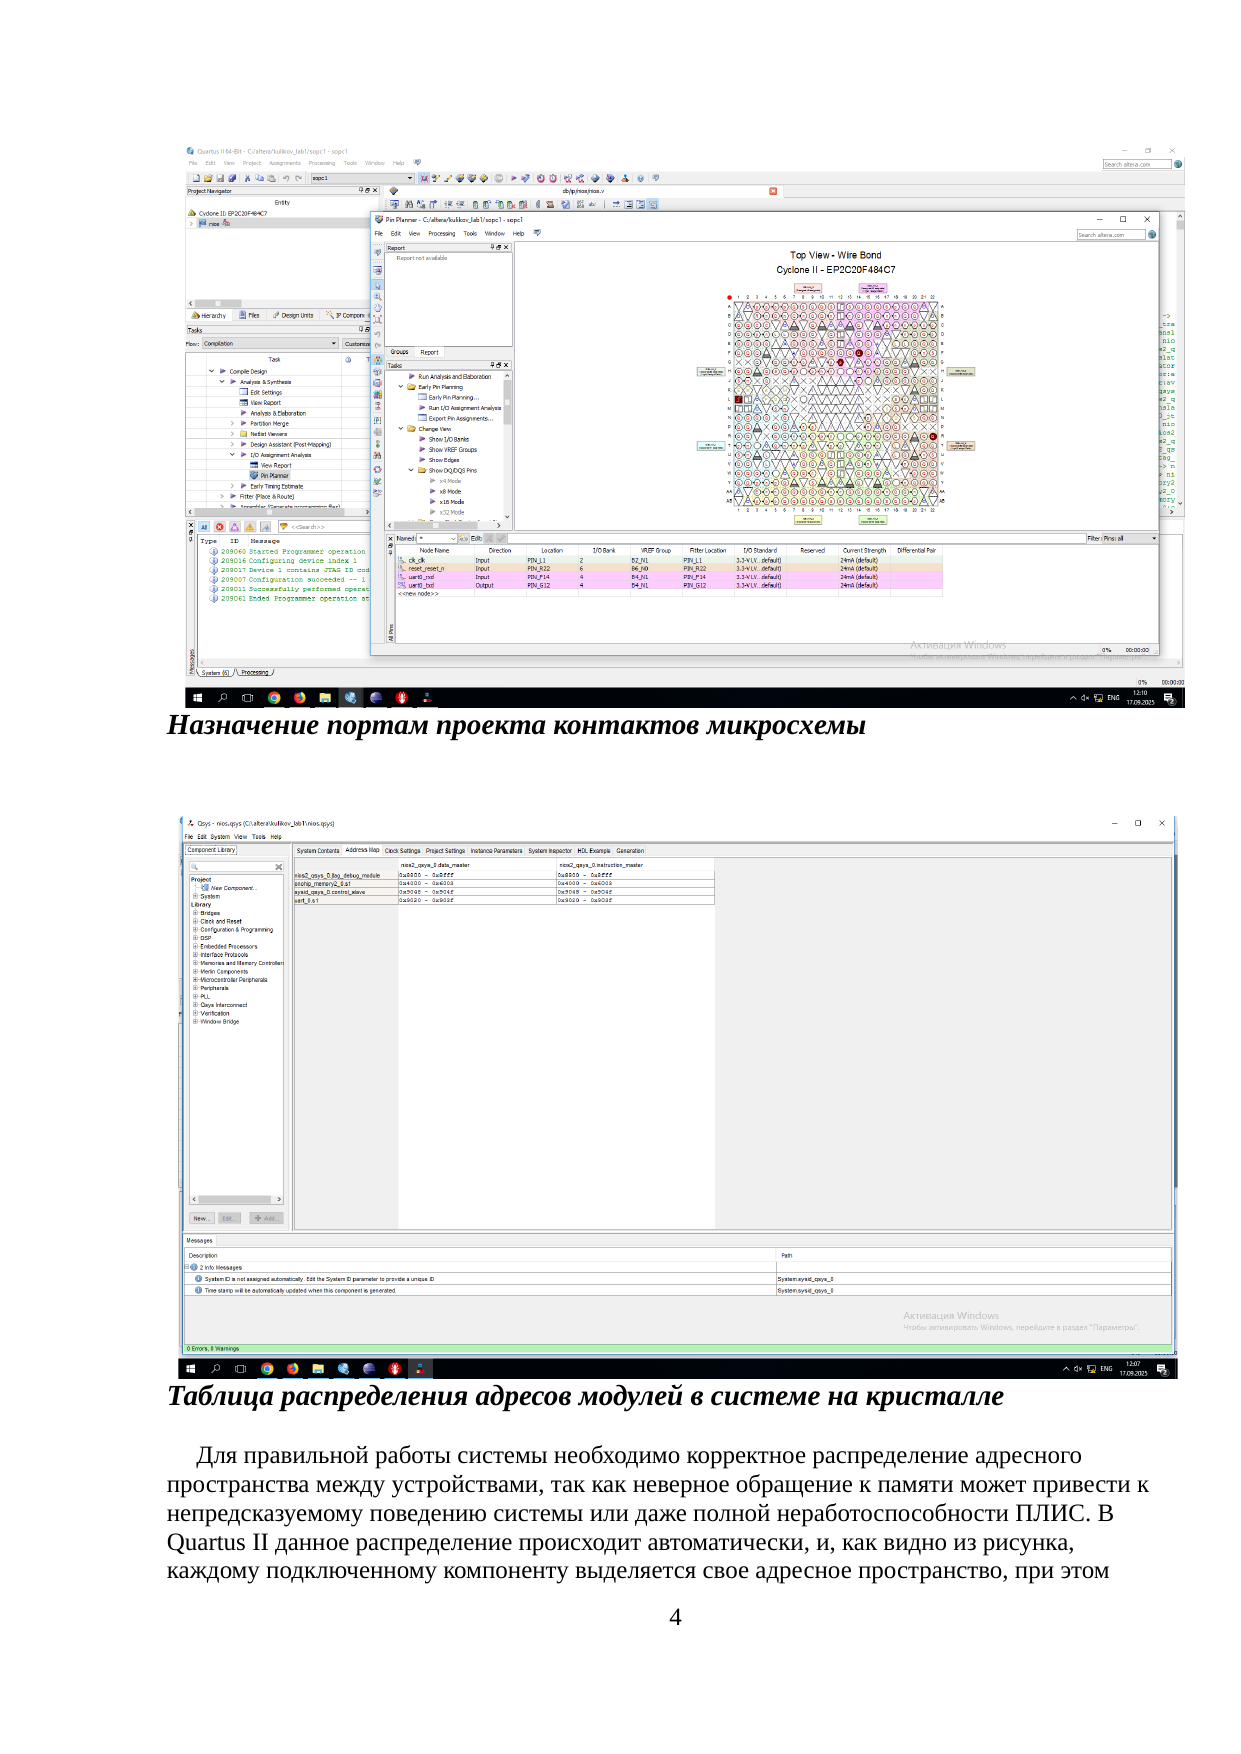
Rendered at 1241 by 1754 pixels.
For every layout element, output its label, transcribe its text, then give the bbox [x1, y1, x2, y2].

subtitle Для правильной работы системы необходимо корректное распределение адресного пространства между устройствами, так как неверное обращение к памяти может привести к непредсказуемому поведению системы или даже полной неработоспособности ПЛИС. В Quartus II данное распределение происходит автоматически, и, как видно из рисунка, каждому подключенному компоненту выделяется свое адресное пространство, при этом [167, 1441, 1166, 1584]
subtitle Назначение портам проекта контактов микросхемы [167, 135, 1166, 741]
picture [185, 145, 1185, 708]
subtitle Таблица распределения адресов модулей в системе на кристалле [167, 808, 1166, 1412]
picture [178, 816, 1178, 1379]
